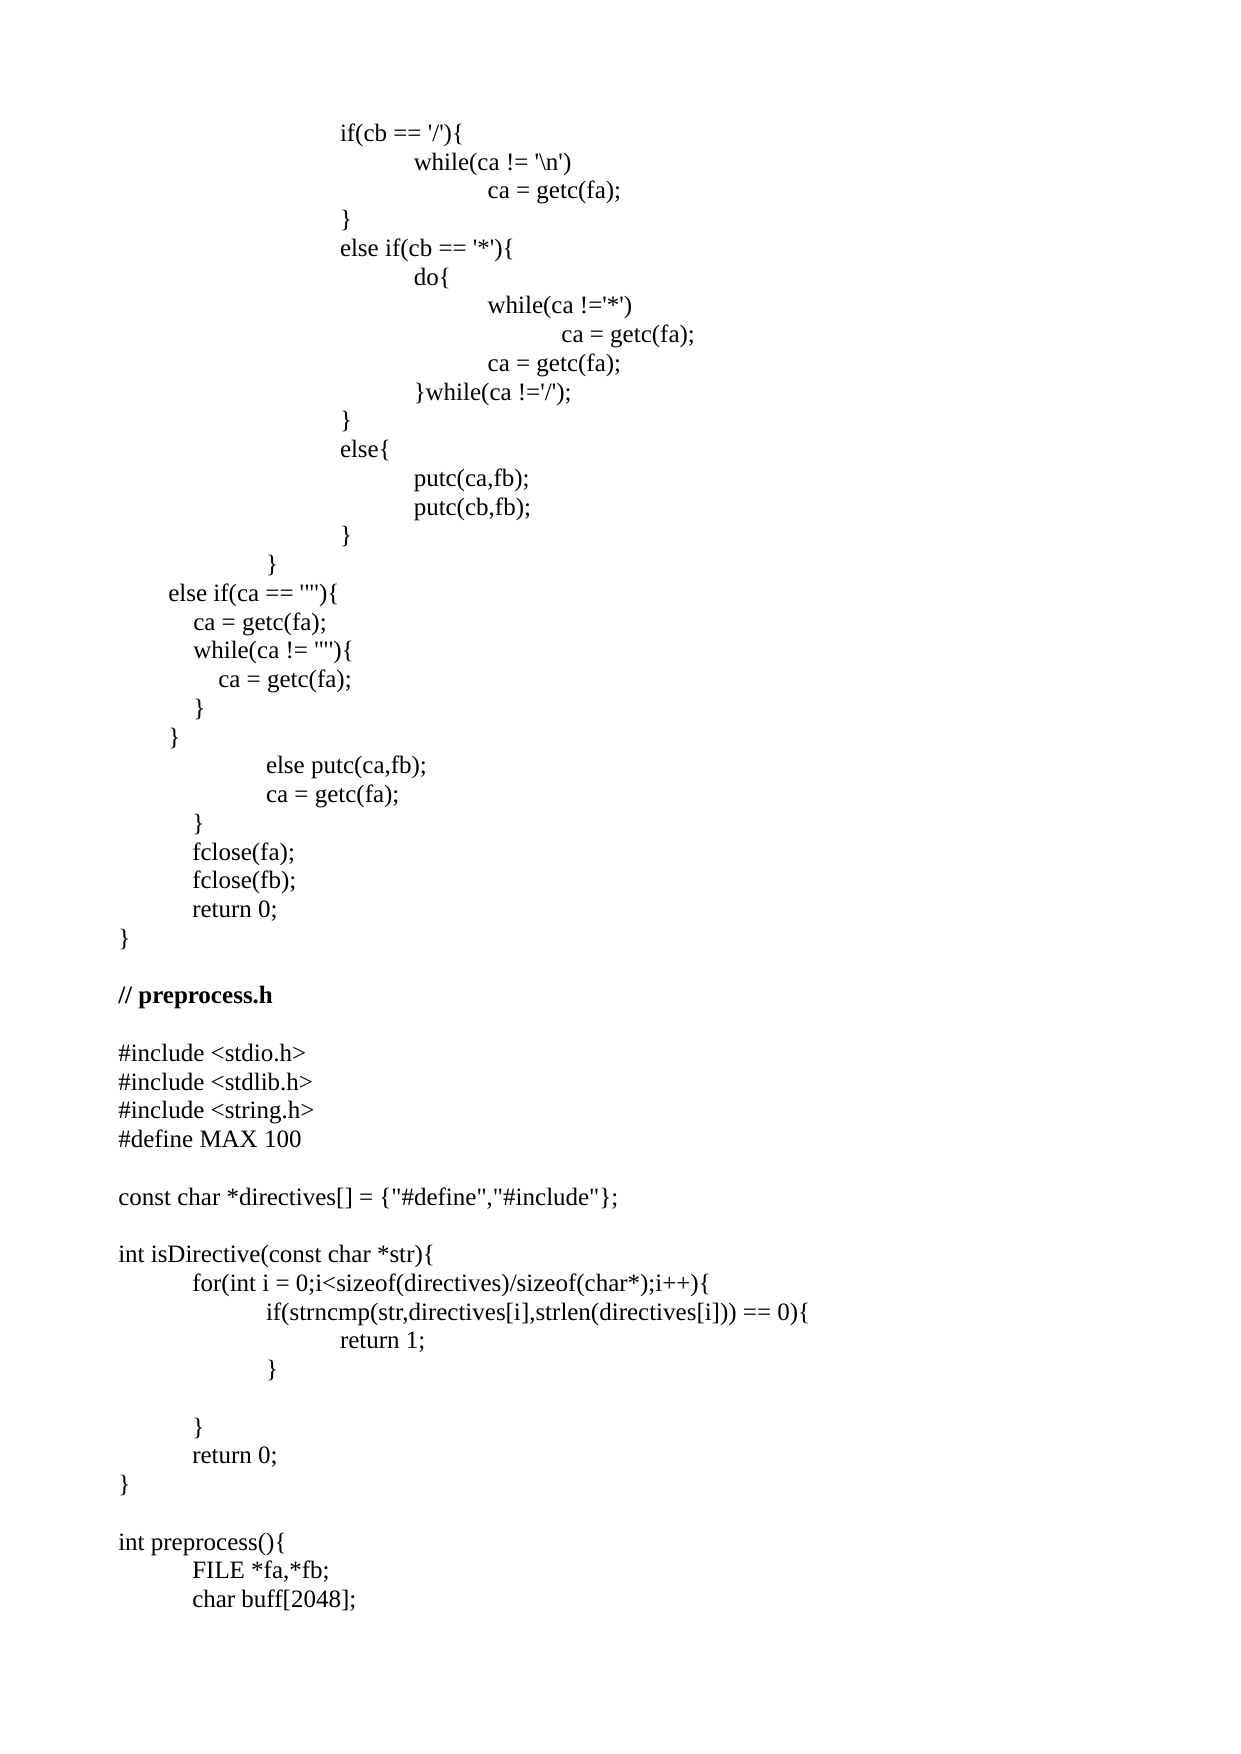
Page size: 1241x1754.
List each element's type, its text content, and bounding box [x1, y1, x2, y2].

text else if(ca == '"'){ [118, 578, 1122, 607]
text int isDirective(const char *str){ [118, 1239, 1122, 1268]
text }while(ca !='/'); [118, 377, 1122, 406]
text if(cb == '/'){ [118, 118, 1122, 147]
text // preprocess.h [118, 981, 1122, 1009]
text while(ca != '"'){ [118, 636, 1122, 664]
text } [118, 549, 1122, 578]
text FILE *fa,*fb; [118, 1556, 1122, 1584]
text } [118, 406, 1122, 434]
text } [118, 1354, 1122, 1383]
text else if(cb == '*'){ [118, 233, 1122, 262]
text else putc(ca,fb); [118, 751, 1122, 779]
text } [118, 808, 1122, 837]
text ca = getc(fa); [118, 607, 1122, 636]
text ca = getc(fa); [118, 779, 1122, 808]
text if(strncmp(str,directives[i],strlen(directives[i])) == 0){ [118, 1297, 1122, 1326]
text putc(cb,fb); [118, 492, 1122, 521]
text #include <string.h> [118, 1096, 1122, 1124]
text fclose(fa); [118, 837, 1122, 866]
text fclose(fb); [118, 866, 1122, 894]
text } [118, 923, 1122, 952]
text return 1; [118, 1326, 1122, 1354]
text } [118, 693, 1122, 722]
text #include <stdio.h> [118, 1038, 1122, 1067]
text do{ [118, 262, 1122, 291]
text const char *directives[] = {"#define","#include"}; [118, 1182, 1122, 1211]
text char buff[2048]; [118, 1584, 1122, 1613]
text ca = getc(fa); [118, 348, 1122, 377]
text #define MAX 100 [118, 1124, 1122, 1153]
text putc(ca,fb); [118, 463, 1122, 492]
text #include <stdlib.h> [118, 1067, 1122, 1096]
text } [118, 1412, 1122, 1441]
text return 0; [118, 1441, 1122, 1469]
text int preprocess(){ [118, 1527, 1122, 1556]
text while(ca !='*') [118, 291, 1122, 319]
text } [118, 204, 1122, 233]
text } [118, 521, 1122, 549]
text } [118, 1469, 1122, 1498]
text ca = getc(fa); [118, 319, 1122, 348]
text return 0; [118, 894, 1122, 923]
text for(int i = 0;i<sizeof(directives)/sizeof(char*);i++){ [118, 1268, 1122, 1297]
text ca = getc(fa); [118, 664, 1122, 693]
text } [118, 722, 1122, 751]
text ca = getc(fa); [118, 176, 1122, 204]
text while(ca != '\n') [118, 147, 1122, 176]
text else{ [118, 434, 1122, 463]
